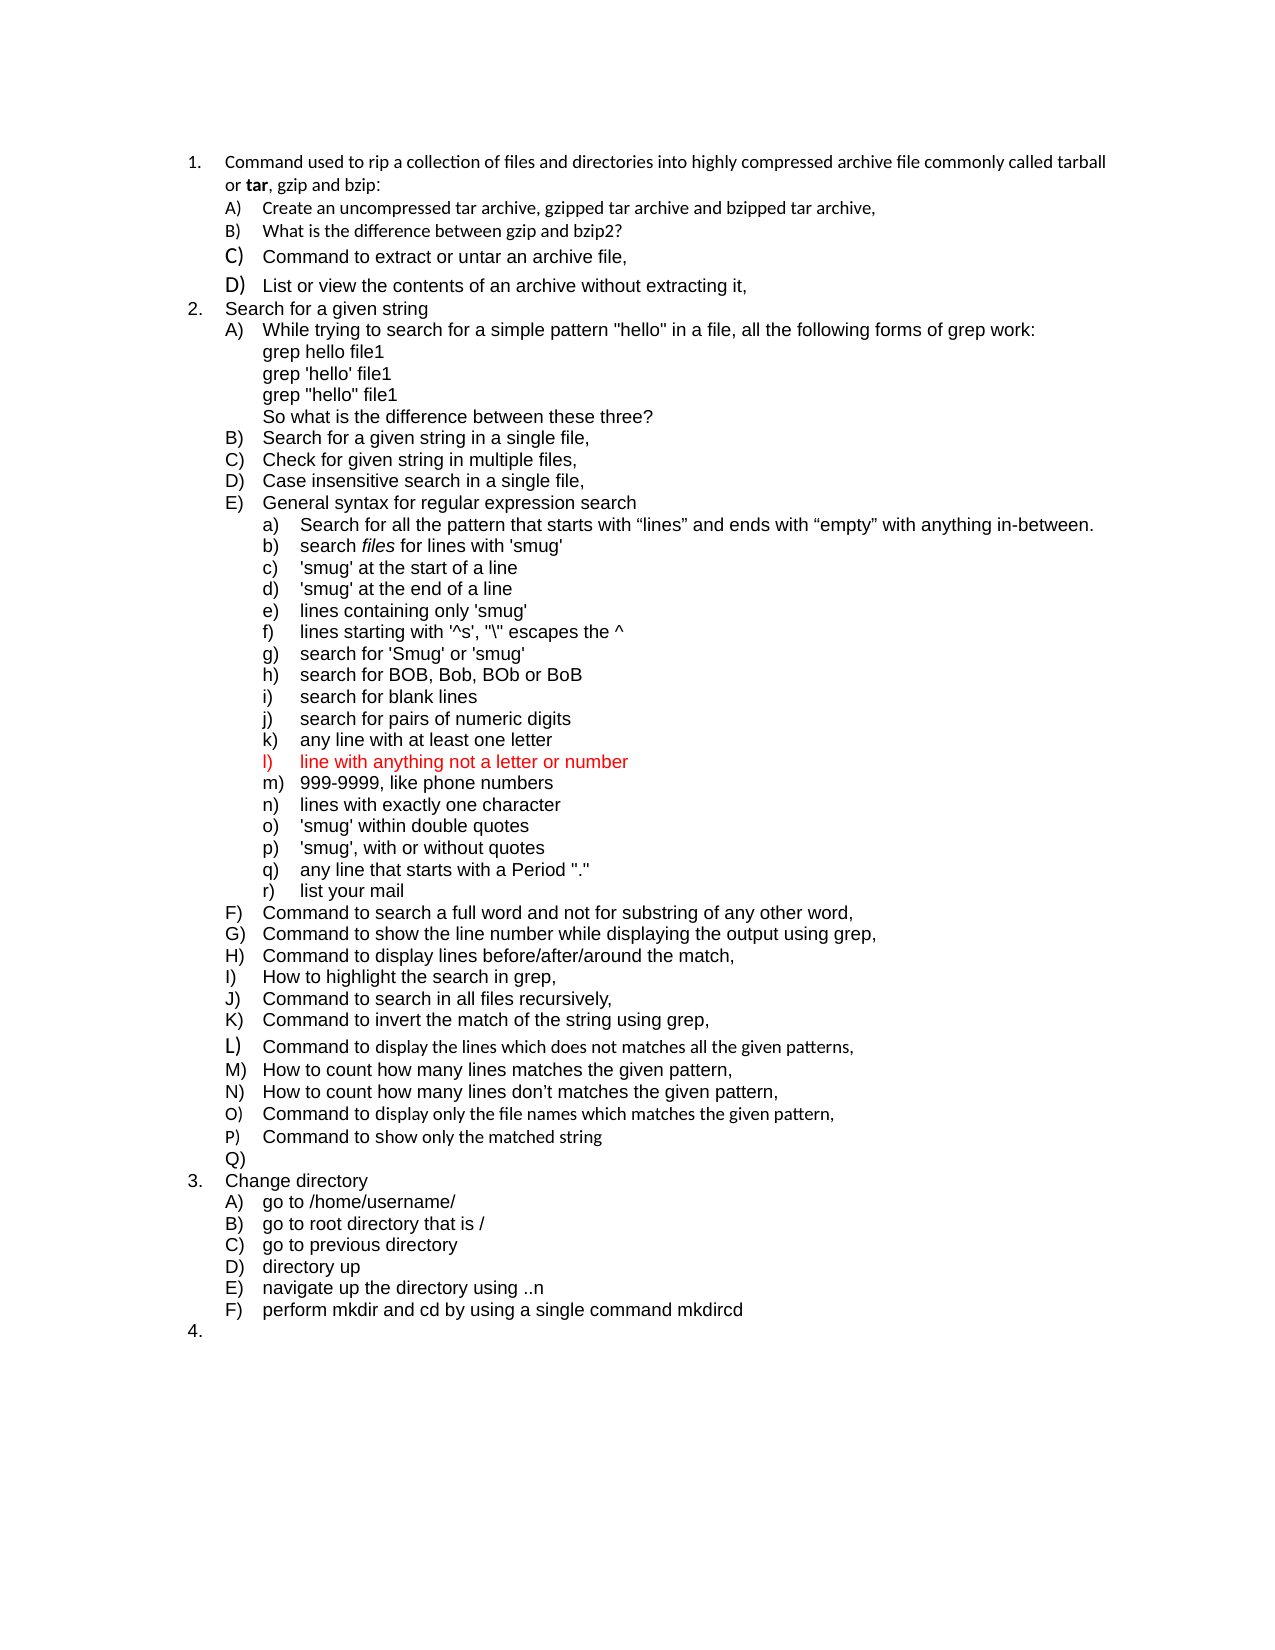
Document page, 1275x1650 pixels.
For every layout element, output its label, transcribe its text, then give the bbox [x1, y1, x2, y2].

list Search for a given string [187, 298, 1125, 319]
list go to root directory that is / [225, 1212, 1125, 1234]
list search files for lines with 'smug' [262, 535, 1125, 556]
list search for pairs of numeric digits [262, 707, 1125, 729]
list perform mkdir and cd by using a single command mkdircd [225, 1299, 1125, 1320]
list navigate up the directory using ..n [225, 1277, 1125, 1299]
list Change directory [187, 1169, 1125, 1191]
list What is the difference between gzip and bzip2? [225, 219, 1125, 242]
list Command to show the line number while displaying the output using grep, [225, 923, 1125, 944]
list So what is the difference between these three? [225, 406, 1125, 427]
list any line that starts with a Period "." [262, 858, 1125, 880]
list lines containing only 'smug' [262, 599, 1125, 621]
list Command to search a full word and not for substring of any other word, [225, 901, 1125, 923]
list Command to show only the matched string [225, 1125, 1125, 1148]
list grep "hello" file1 [225, 384, 1125, 406]
list list your mail [262, 880, 1125, 901]
list Command to display lines before/after/around the match, [225, 944, 1125, 966]
list Check for given string in multiple files, [225, 449, 1125, 470]
list Command to display only the file names which matches the given pattern, [225, 1102, 1125, 1125]
list Create an uncompressed tar archive, gzipped tar archive and bzipped tar archive, [225, 196, 1125, 219]
list any line with at least one letter [262, 729, 1125, 751]
list While trying to search for a simple pattern "hello" in a file, all the following forms of grep work: [225, 319, 1125, 341]
list grep hello file1 [225, 341, 1125, 362]
list How to count how many lines don’t matches the given pattern, [225, 1080, 1125, 1102]
list 'smug' at the start of a line [262, 556, 1125, 578]
list search for BOB, Bob, BOb or BoB [262, 664, 1125, 686]
list lines starting with '^s', "\" escapes the ^ [262, 621, 1125, 643]
list line with anything not a letter or number [262, 751, 1125, 772]
list go to /home/username/ [225, 1191, 1125, 1212]
list search for blank lines [262, 686, 1125, 707]
list go to previous directory [225, 1234, 1125, 1256]
list How to highlight the search in grep, [225, 966, 1125, 988]
list grep 'hello' file1 [225, 362, 1125, 384]
list Command to extract or untar an archive file, [225, 242, 1125, 270]
list 'smug' at the end of a line [262, 578, 1125, 599]
list Case insensitive search in a single file, [225, 470, 1125, 492]
list Command to display the lines which does not matches all the given patterns, [225, 1031, 1125, 1059]
list 'smug' within double quotes [262, 815, 1125, 837]
list lines with exactly one character [262, 794, 1125, 815]
list Search for a given string in a single file, [225, 427, 1125, 449]
list Command to search in all files recursively, [225, 988, 1125, 1009]
list directory up [225, 1256, 1125, 1277]
list Command used to rip a collection of files and directories into highly compressed archive file commonly called tarball or tar, gzip and bzip: [187, 150, 1125, 196]
list Command to invert the match of the string using grep, [225, 1009, 1125, 1031]
list 999-9999, like phone numbers [262, 772, 1125, 794]
list List or view the contents of an archive without extracting it, [225, 270, 1125, 298]
list Search for all the pattern that starts with “lines” and ends with “empty” with anything in-between. [262, 513, 1125, 535]
list search for 'Smug' or 'smug' [262, 643, 1125, 664]
list General syntax for regular expression search [225, 492, 1125, 513]
list 'smug', with or without quotes [262, 837, 1125, 858]
list How to count how many lines matches the given pattern, [225, 1059, 1125, 1080]
